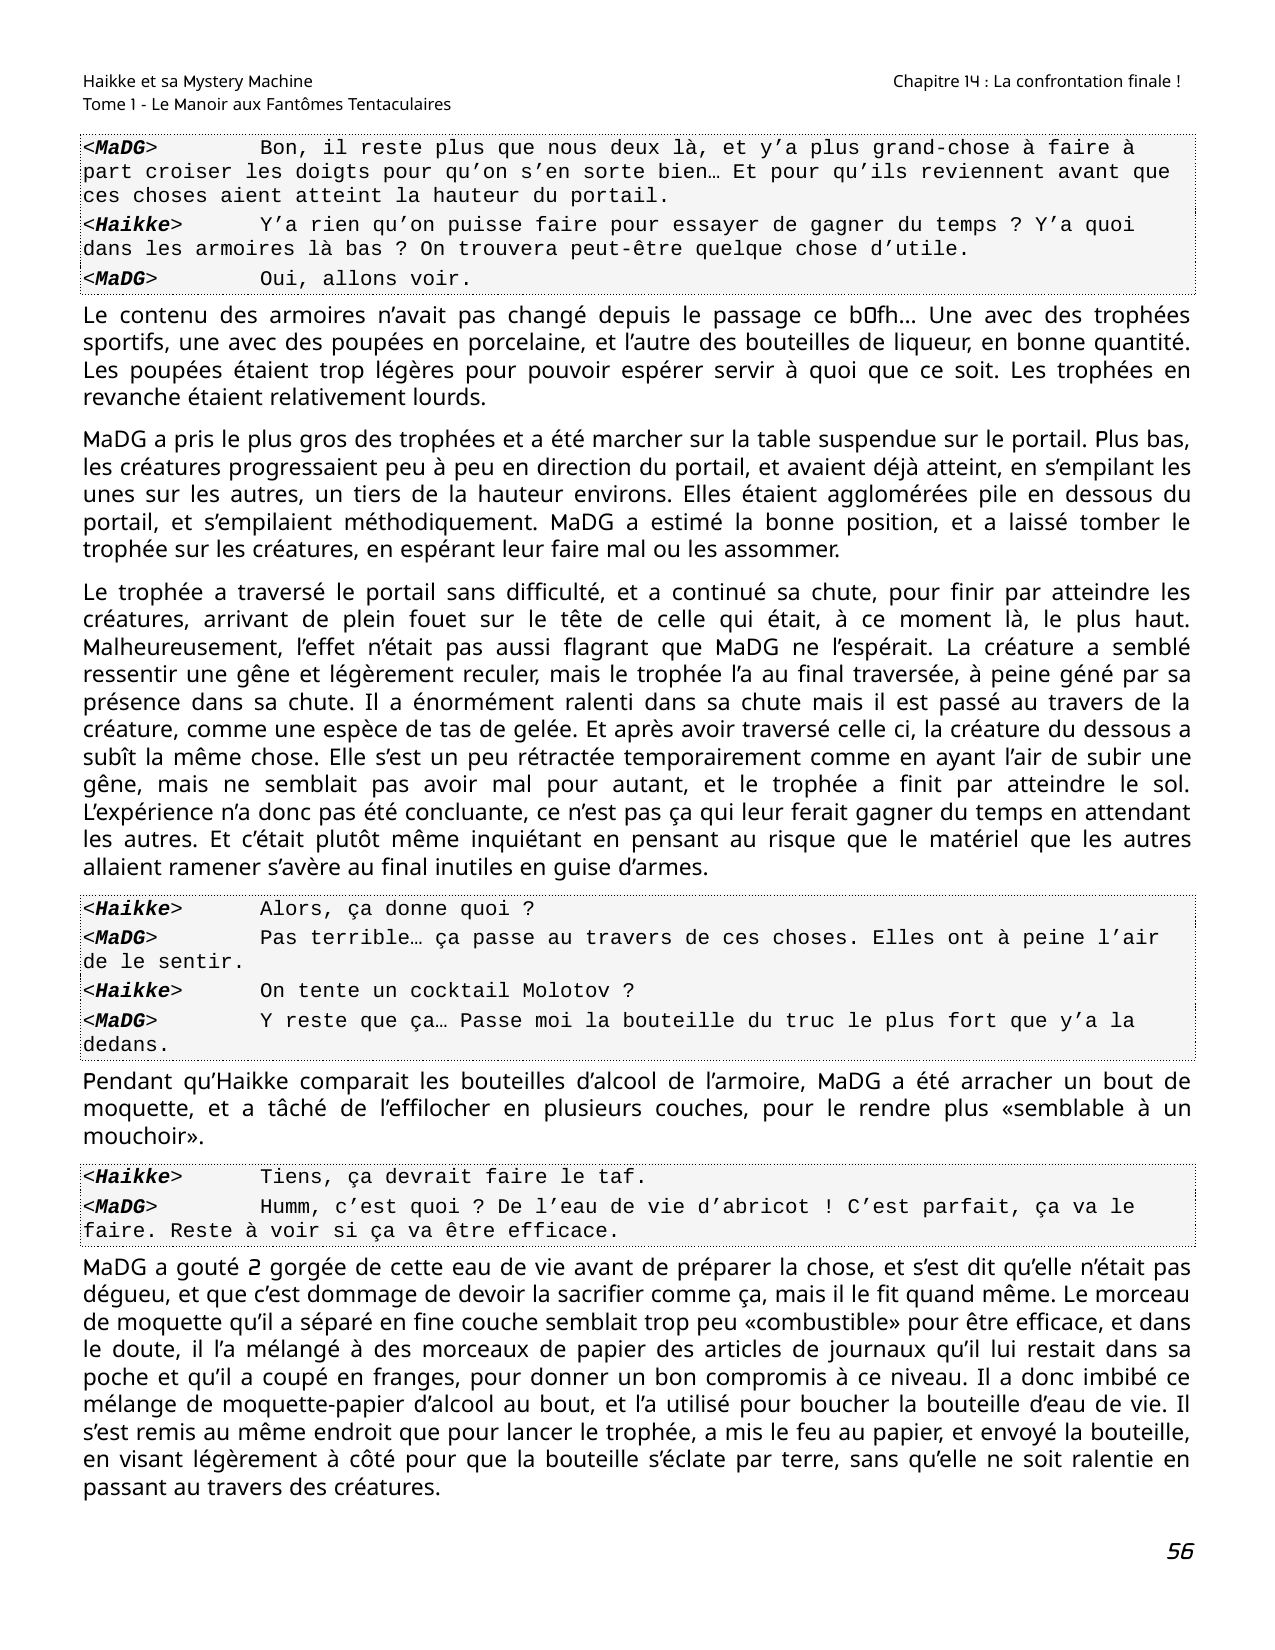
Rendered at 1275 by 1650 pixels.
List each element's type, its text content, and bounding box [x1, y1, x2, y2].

text <Haikke> Tiens, ça devrait faire le taf. [80, 1163, 1195, 1190]
text <Haikke> Alors, ça donne quoi ? [80, 894, 1195, 921]
text <MaDG> Oui, allons voir. [80, 264, 1195, 294]
text MaDG a gouté 2 gorgée de cette eau de vie avant de préparer la chose, et s’est dit qu’elle n’était pas dégueu, et que c’est dommage de devoir la sacrifier comme ça, mais il le fit quand même. Le morceau de moquette qu’il a séparé en fine couche semblait trop peu «combustible» pour être efficace, et dans le doute, il l’a mélangé à des morceaux de papier des articles de journaux qu’il lui restait dans sa poche et qu’il a coupé en franges, pour donner un bon compromis à ce niveau. Il a donc imbibé ce mélange de moquette-papier d’alcool au bout, et l’a utilisé pour boucher la bouteille d’eau de vie. Il s’est remis au même endroit que pour lancer le trophée, a mis le feu au papier, et envoyé la bouteille, en visant légèrement à côté pour que la bouteille s’éclate par terre, sans qu’elle ne soit ralentie en passant au travers des créatures. [83, 1252, 1192, 1500]
text <Haikke> Y’a rien qu’on puisse faire pour essayer de gagner du temps ? Y’a quoi dans les armoires là bas ? On trouvera peut-être quelque chose d’utile. [80, 211, 1195, 262]
text Pendant qu’Haikke comparait les bouteilles d’alcool de l’armoire, MaDG a été arracher un bout de moquette, et a tâché de l’effilocher en plusieurs couches, pour le rendre plus «semblable à un mouchoir». [83, 1066, 1192, 1149]
text <MaDG> Y reste que ça… Passe moi la bouteille du truc le plus fort que y’a la dedans. [80, 1007, 1195, 1060]
text <MaDG> Pas terrible… ça passe au travers de ces choses. Elles ont à peine l’air de le sentir. [80, 924, 1195, 974]
text Le trophée a traversé le portail sans difficulté, et a continué sa chute, pour finir par atteindre les créatures, arrivant de plein fouet sur le tête de celle qui était, à ce moment là, le plus haut. Malheureusement, l’effet n’était pas aussi flagrant que MaDG ne l’espérait. La créature a semblé ressentir une gêne et légèrement reculer, mais le trophée l’a au final traversée, à peine géné par sa présence dans sa chute. Il a énormément ralenti dans sa chute mais il est passé au travers de la créature, comme une espèce de tas de gelée. Et après avoir traversé celle ci, la créature du dessous a subît la même chose. Elle s’est un peu rétractée temporairement comme en ayant l’air de subir une gêne, mais ne semblait pas avoir mal pour autant, et le trophée a finit par atteindre le sol. L’expérience n’a donc pas été concluante, ce n’est pas ça qui leur ferait gagner du temps en attendant les autres. Et c’était plutôt même inquiétant en pensant au risque que le matériel que les autres allaient ramener s’avère au final inutiles en guise d’armes. [83, 577, 1192, 880]
text MaDG a pris le plus gros des trophées et a été marcher sur la table suspendue sur le portail. Plus bas, les créatures progressaient peu à peu en direction du portail, et avaient déjà atteint, en s’empilant les unes sur les autres, un tiers de la hauteur environs. Elles étaient agglomérées pile en dessous du portail, et s’empilaient méthodiquement. MaDG a estimé la bonne position, et a laissé tomber le trophée sur les créatures, en espérant leur faire mal ou les assommer. [83, 425, 1192, 562]
text Le contenu des armoires n’avait pas changé depuis le passage ce b0fh… Une avec des trophées sportifs, une avec des poupées en porcelaine, et l’autre des bouteilles de liqueur, en bonne quantité. Les poupées étaient trop légères pour pouvoir espérer servir à quoi que ce soit. Les trophées en revanche étaient relativement lourds. [83, 300, 1192, 410]
text <MaDG> Bon, il reste plus que nous deux là, et y’a plus grand-chose à faire à part croiser les doigts pour qu’on s’en sorte bien… Et pour qu’ils reviennent avant que ces choses aient atteint la hauteur du portail. [80, 134, 1195, 208]
text <MaDG> Humm, c’est quoi ? De l’eau de vie d’abricot ! C’est parfait, ça va le faire. Reste à voir si ça va être efficace. [80, 1193, 1195, 1246]
text <Haikke> On tente un cocktail Molotov ? [80, 977, 1195, 1004]
